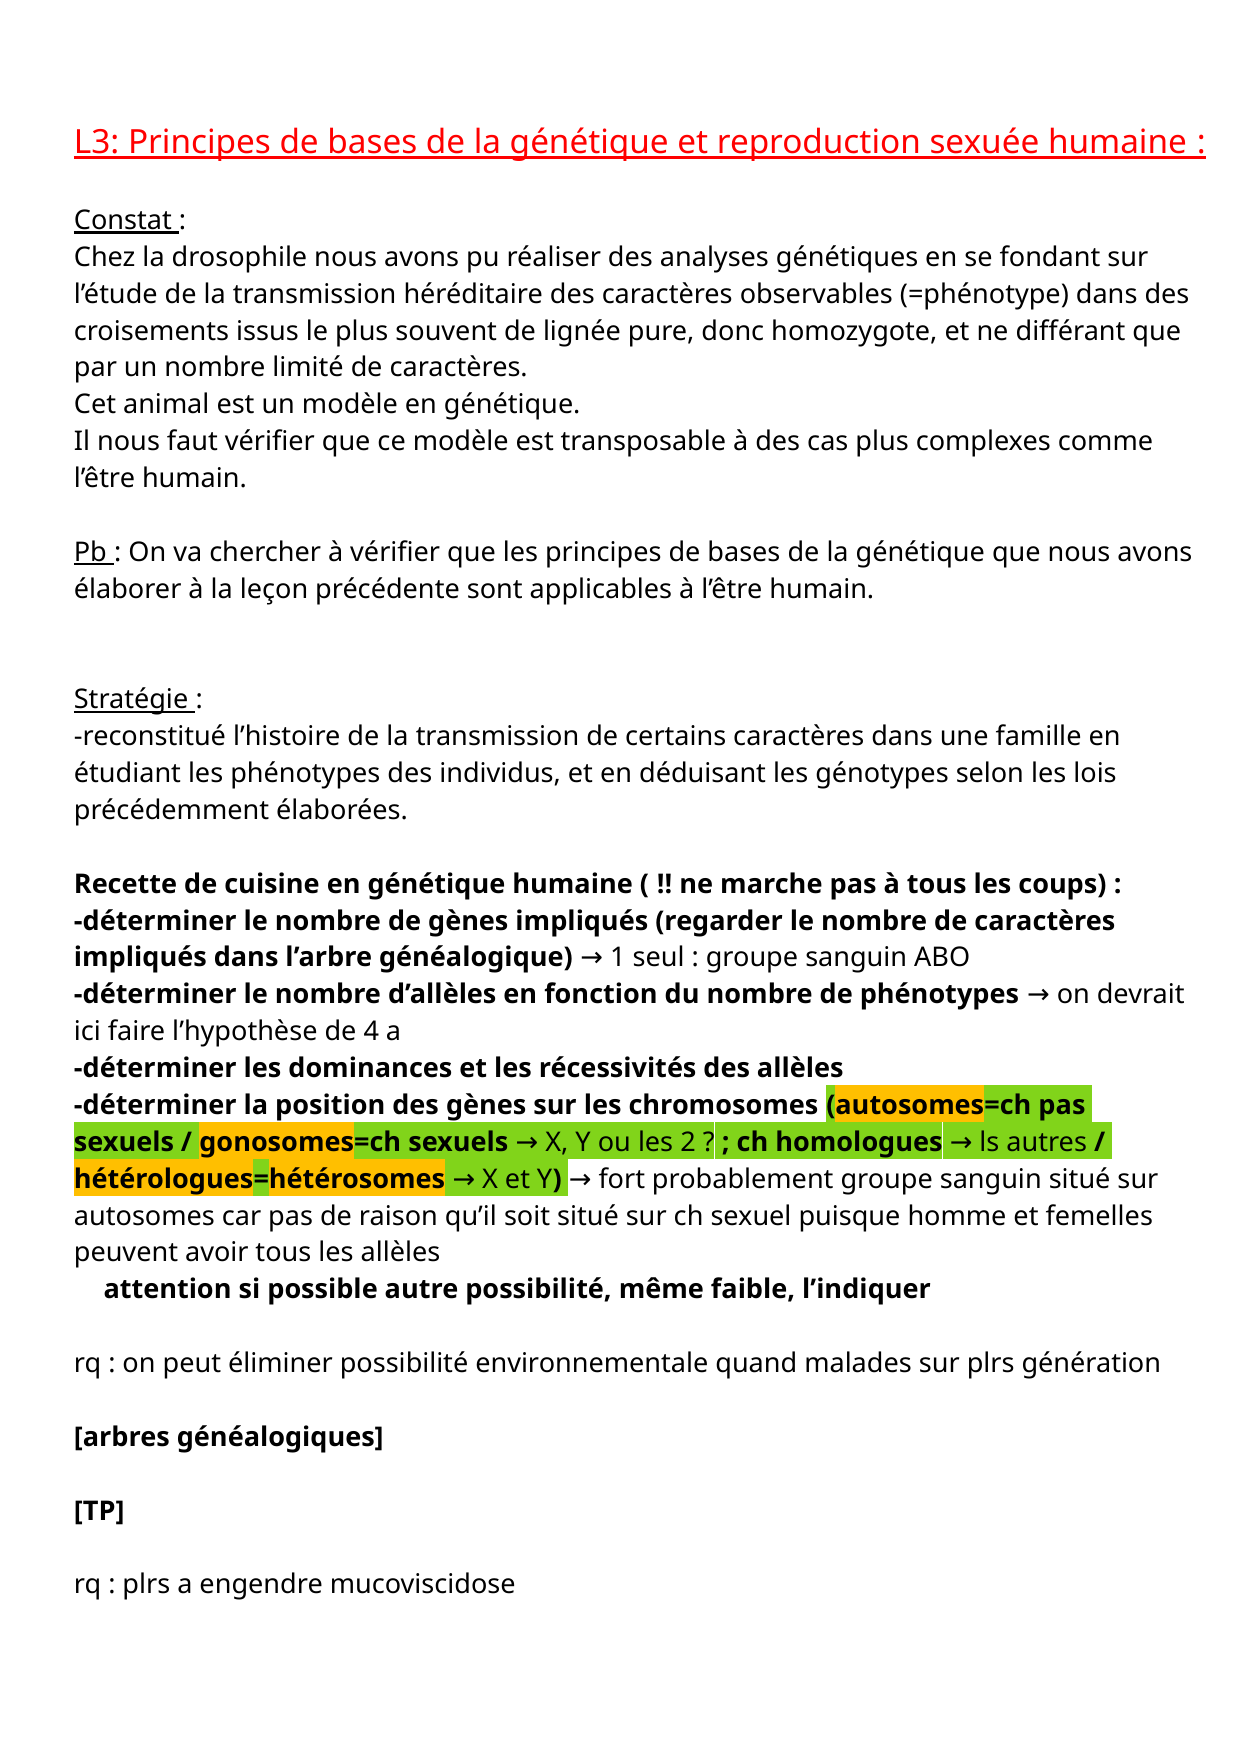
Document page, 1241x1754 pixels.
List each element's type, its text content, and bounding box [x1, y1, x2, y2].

text rq : plrs a engendre mucoviscidose [74, 1565, 1211, 1602]
text [arbres généalogiques] [74, 1417, 1211, 1454]
text rq : on peut éliminer possibilité environnementale quand malades sur plrs génération [74, 1343, 1211, 1380]
text -déterminer les dominances et les récessivités des allèles [74, 1048, 1211, 1085]
text Recette de cuisine en génétique humaine ( !! ne marche pas à tous les coups) : [74, 864, 1211, 901]
text Pb : On va chercher à vérifier que les principes de bases de la génétique que nous avons élaborer à la leçon précédente sont applicables à l’être humain. [74, 532, 1211, 606]
text Il nous faut vérifier que ce modèle est transposable à des cas plus complexes comme l’être humain. [74, 422, 1211, 495]
text -déterminer le nombre d’allèles en fonction du nombre de phénotypes → on devrait ici faire l’hypothèse de 4 a [74, 975, 1211, 1048]
text -déterminer la position des gènes sur les chromosomes (autosomes=ch pas sexuels / gonosomes=ch sexuels → X, Y ou les 2 ? ; ch homologues → ls autres / hétérologues=hétérosomes → X et Y) → fort probablement groupe sanguin situé sur autosomes car pas de raison qu’il soit situé sur ch sexuel puisque homme et femelles peuvent avoir tous les allèles [74, 1085, 1211, 1270]
text Cet animal est un modèle en génétique. [74, 385, 1211, 422]
text Stratégie : [74, 680, 1211, 717]
text -déterminer le nombre de gènes impliqués (regarder le nombre de caractères impliqués dans l’arbre généalogique) → 1 seul : groupe sanguin ABO [74, 901, 1211, 975]
text -reconstitué l’histoire de la transmission de certains caractères dans une famille en étudiant les phénotypes des individus, et en déduisant les génotypes selon les lois précédemment élaborées. [74, 717, 1211, 827]
text Chez la drosophile nous avons pu réaliser des analyses génétiques en se fondant sur l’étude de la transmission héréditaire des caractères observables (=phénotype) dans des croisements issus le plus souvent de lignée pure, donc homozygote, et ne différant que par un nombre limité de caractères. [74, 237, 1211, 385]
text L3: Principes de bases de la génétique et reproduction sexuée humaine : [74, 118, 1211, 163]
text Constat : [74, 200, 1211, 237]
text [TP] [74, 1491, 1211, 1528]
text attention si possible autre possibilité, même faible, l’indiquer [74, 1270, 1211, 1307]
